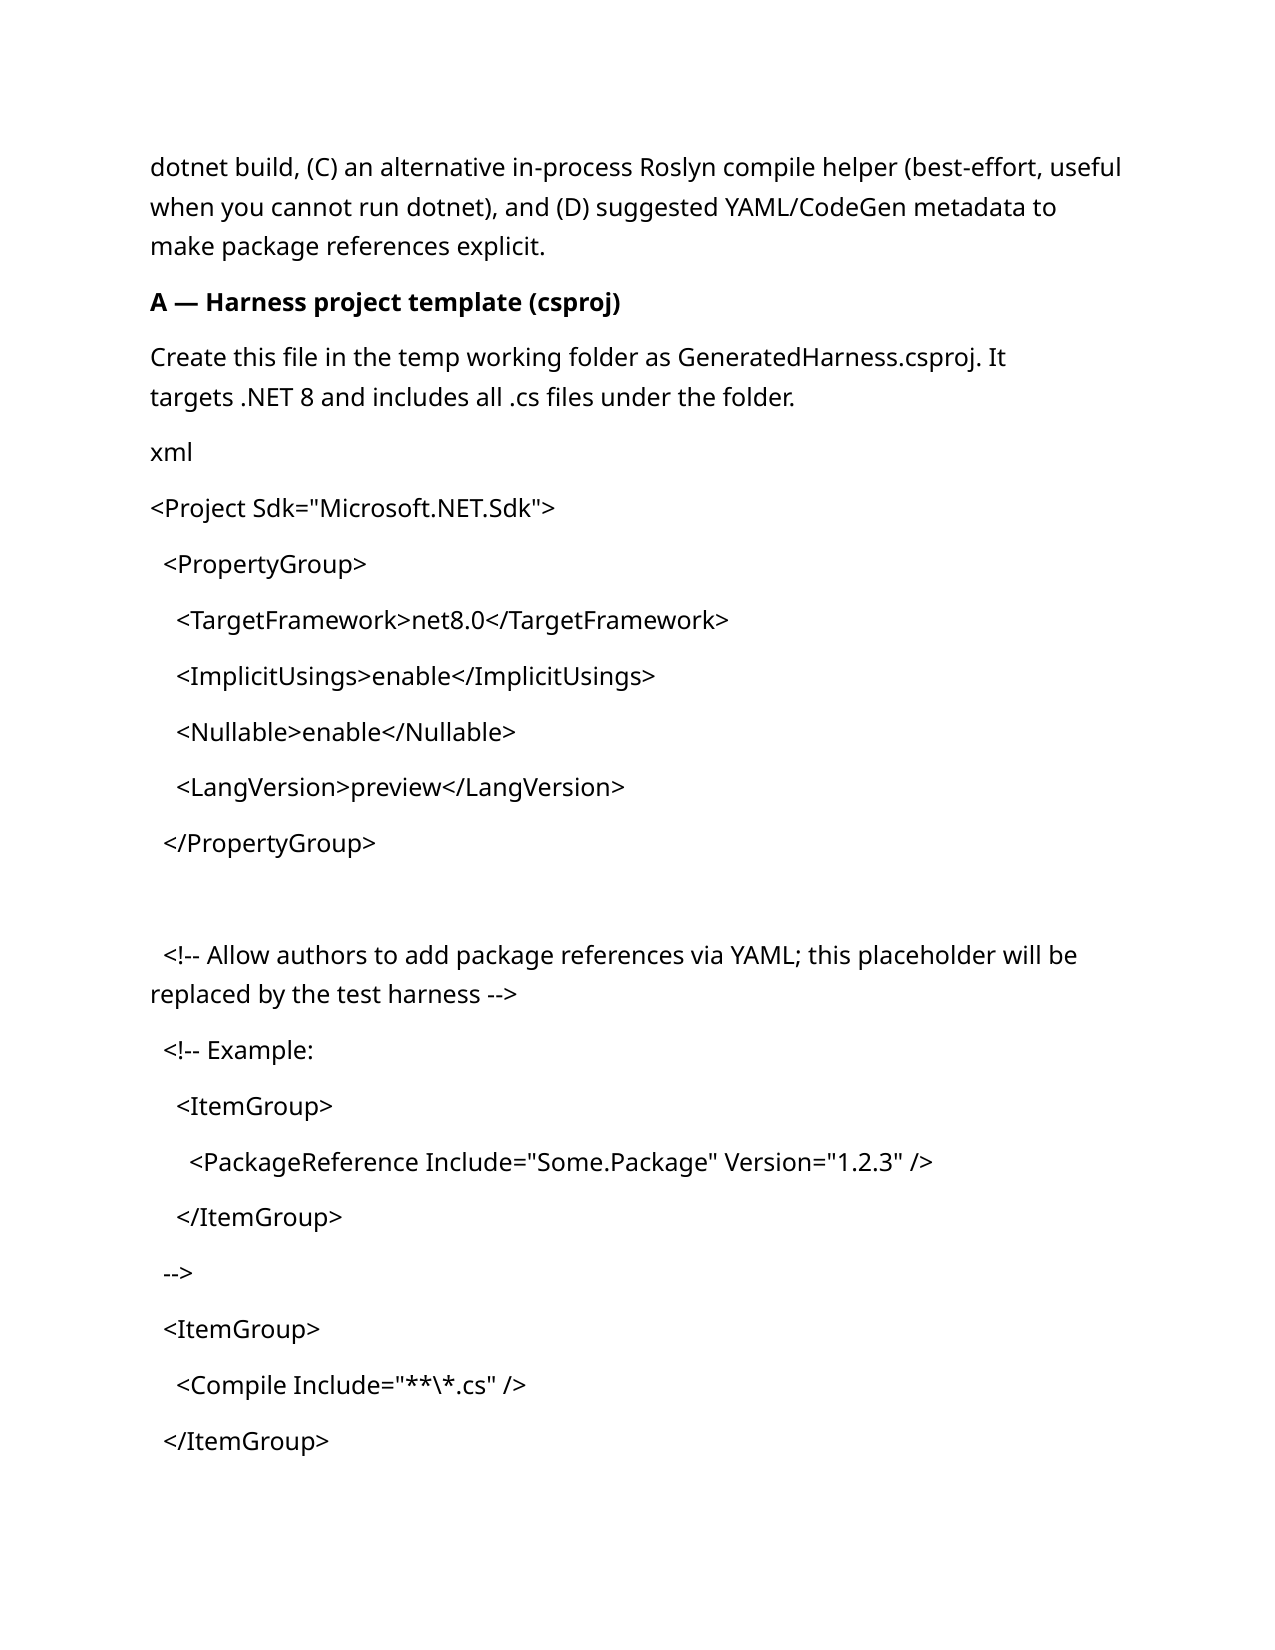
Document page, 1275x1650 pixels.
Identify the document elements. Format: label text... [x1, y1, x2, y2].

text <Compile Include="**\*.cs" /> [150, 1367, 1125, 1402]
text </ItemGroup> [150, 1423, 1125, 1457]
text <TargetFramework>net8.0</TargetFramework> [150, 602, 1125, 637]
text </ItemGroup> [150, 1200, 1125, 1234]
text <!-- Allow authors to add package references via YAML; this placeholder will be replaced by the test harness --> [150, 937, 1125, 1011]
text <PropertyGroup> [150, 547, 1125, 581]
text dotnet build, (C) an alternative in‑process Roslyn compile helper (best‑effort, useful when you cannot run dotnet), and (D) suggested YAML/CodeGen metadata to make package references explicit. [150, 150, 1125, 262]
text <ItemGroup> [150, 1088, 1125, 1122]
text <PackageReference Include="Some.Package" Version="1.2.3" /> [150, 1144, 1125, 1178]
text --> [150, 1256, 1125, 1290]
text <ItemGroup> [150, 1312, 1125, 1346]
text Create this file in the temp working folder as GeneratedHarness.csproj. It targets .NET 8 and includes all .cs files under the folder. [150, 340, 1125, 413]
text <Project Sdk="Microsoft.NET.Sdk"> [150, 491, 1125, 525]
text </PropertyGroup> [150, 826, 1125, 860]
text <!-- Example: [150, 1032, 1125, 1067]
text xml [150, 435, 1125, 469]
text <Nullable>enable</Nullable> [150, 714, 1125, 748]
text <ImplicitUsings>enable</ImplicitUsings> [150, 658, 1125, 692]
text A — Harness project template (csproj) [150, 284, 1125, 318]
text <LangVersion>preview</LangVersion> [150, 770, 1125, 804]
